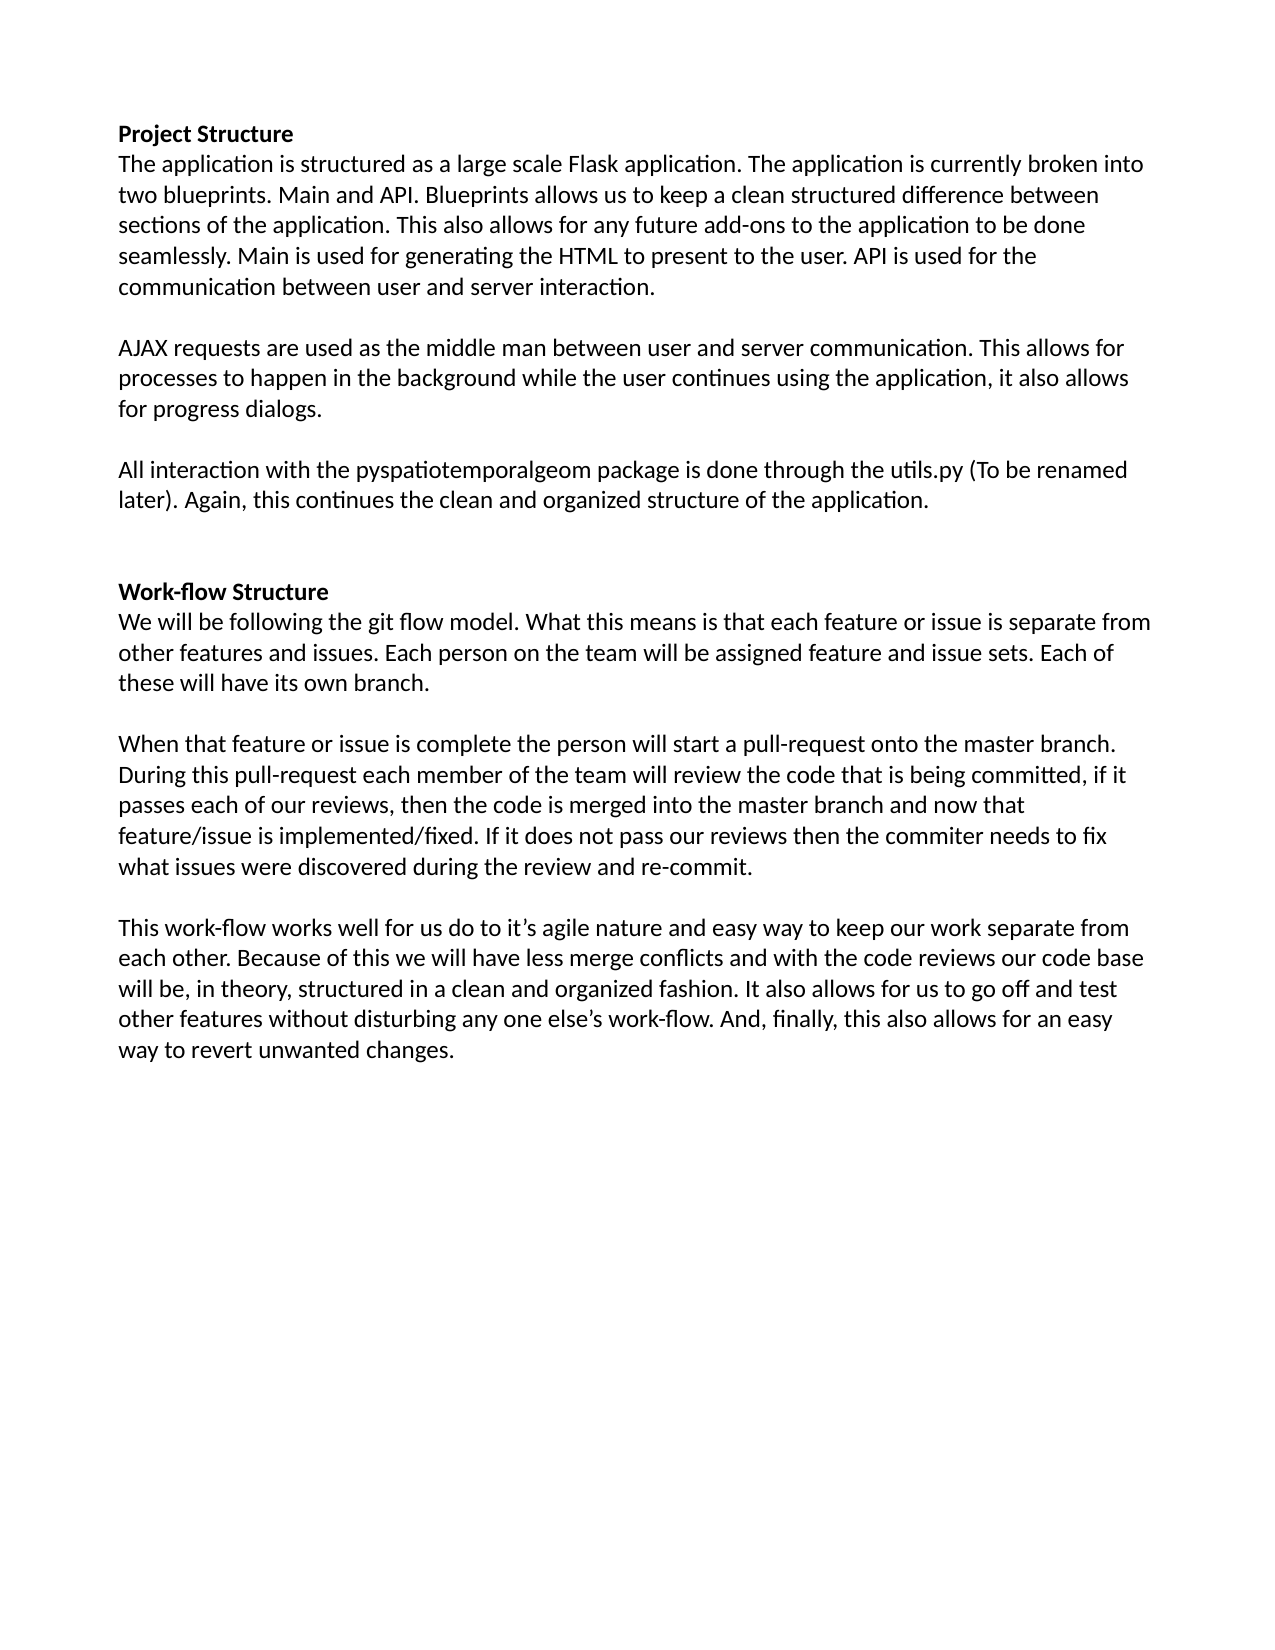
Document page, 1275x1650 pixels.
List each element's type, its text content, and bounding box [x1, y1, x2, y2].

text This work-flow works well for us do to it’s agile nature and easy way to keep our work separate from each other. Because of this we will have less merge conflicts and with the code reviews our code base will be, in theory, structured in a clean and organized fashion. It also allows for us to go off and test other features without disturbing any one else’s work-flow. And, finally, this also allows for an easy way to revert unwanted changes. [118, 912, 1157, 1064]
text All interaction with the pyspatiotemporalgeom package is done through the utils.py (To be renamed later). Again, this continues the clean and organized structure of the application. [118, 454, 1157, 515]
text The application is structured as a large scale Flask application. The application is currently broken into two blueprints. Main and API. Blueprints allows us to keep a clean structured difference between sections of the application. This also allows for any future add-ons to the application to be done seamlessly. Main is used for generating the HTML to present to the user. API is used for the communication between user and server interaction. [118, 149, 1157, 301]
text Project Structure [118, 118, 1157, 149]
text Work-flow Structure [118, 576, 1157, 606]
text AJAX requests are used as the middle man between user and server communication. This allows for processes to happen in the background while the user continues using the application, it also allows for progress dialogs. [118, 332, 1157, 423]
text We will be following the git flow model. What this means is that each feature or issue is separate from other features and issues. Each person on the team will be assigned feature and issue sets. Each of these will have its own branch. [118, 606, 1157, 698]
text When that feature or issue is complete the person will start a pull-request onto the master branch. During this pull-request each member of the team will review the code that is being committed, if it passes each of our reviews, then the code is merged into the master branch and now that feature/issue is implemented/fixed. If it does not pass our reviews then the commiter needs to fix what issues were discovered during the review and re-commit. [118, 728, 1157, 881]
